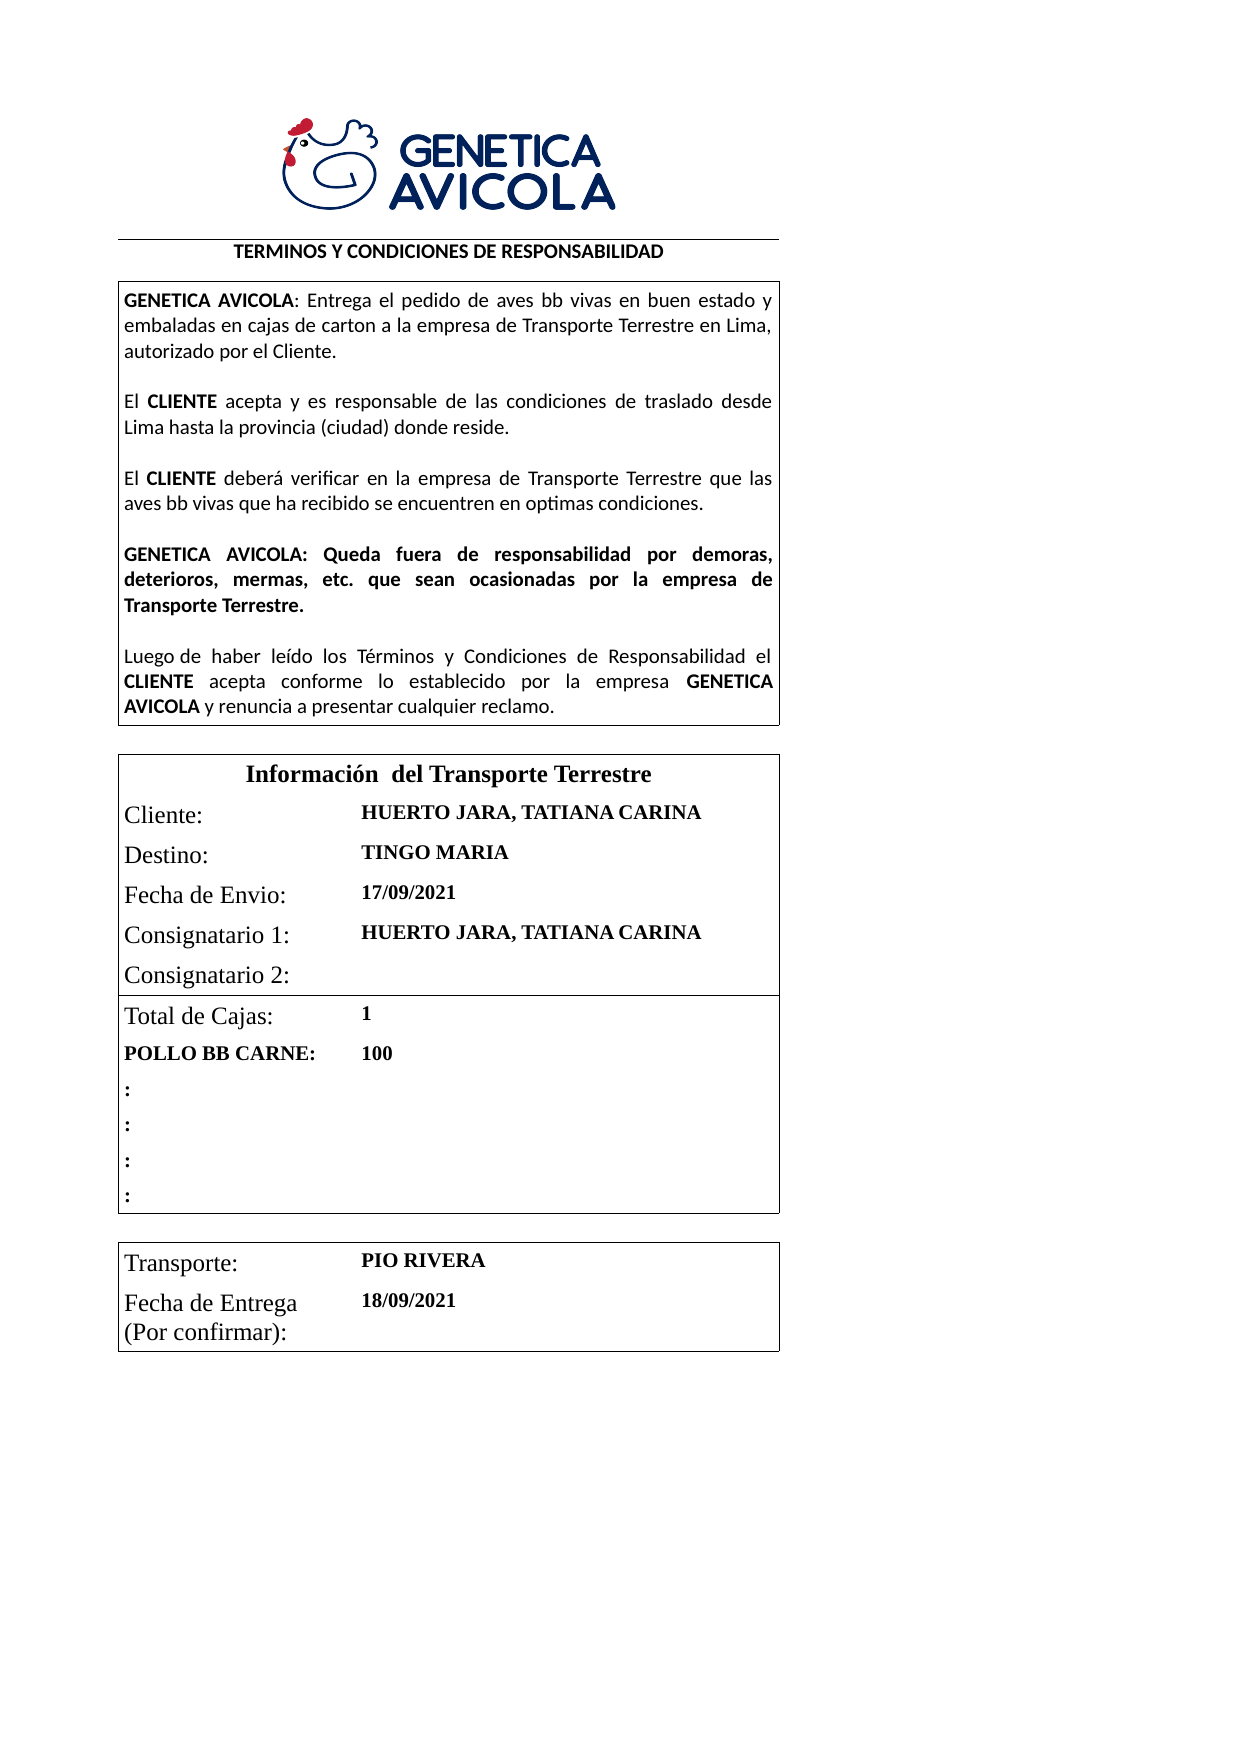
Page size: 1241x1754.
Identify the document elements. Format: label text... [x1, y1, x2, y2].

table_cell Transporte: [119, 1243, 356, 1282]
table_cell 100 [356, 1035, 779, 1071]
table_cell : [119, 1106, 356, 1142]
table_cell Fecha de Envio: [119, 874, 356, 914]
table_cell : [119, 1142, 356, 1177]
table_cell [356, 1071, 779, 1106]
table_cell Consignatario 1: [119, 915, 356, 955]
table_header TERMINOS Y CONDICIONES DE RESPONSABILIDAD [118, 240, 779, 281]
table_cell [356, 1178, 779, 1213]
table_cell Cliente: [119, 794, 356, 834]
table_cell Consignatario 2: [119, 955, 356, 995]
picture [282, 118, 616, 210]
table_cell Destino: [119, 834, 356, 874]
table_header Información del Transporte Terrestre [119, 755, 779, 794]
table_cell 17/09/2021 [356, 874, 779, 914]
table_cell [356, 955, 779, 995]
table_cell 1 [356, 996, 779, 1035]
table_cell : [119, 1178, 356, 1213]
table_cell [118, 1214, 356, 1242]
table_cell [356, 1106, 779, 1142]
table_cell Total de Cajas: [119, 996, 356, 1035]
table_cell POLLO BB CARNE: [119, 1035, 356, 1071]
table_cell PIO RIVERA [356, 1243, 779, 1282]
table_cell HUERTO JARA, TATIANA CARINA [356, 794, 779, 834]
table_cell [356, 1142, 779, 1177]
table_cell Fecha de Entrega (Por confirmar): [119, 1282, 356, 1351]
table_cell HUERTO JARA, TATIANA CARINA [356, 915, 779, 955]
table_cell TINGO MARIA [356, 834, 779, 874]
table_cell 18/09/2021 [356, 1282, 779, 1351]
table_cell : [119, 1071, 356, 1106]
table_cell GENETICA AVICOLA: Entrega el pedido de aves bb vivas en buen estado y embaladas en cajas de carton a la empresa de Transporte Terrestre en Lima, autorizado por el Cliente. El CLIENTE acepta y es responsable de las condiciones de traslado desde Lima hasta la provincia (ciudad) donde reside. El CLIENTE deberá verificar en la empresa de Transporte Terrestre que las aves bb vivas que ha recibido se encuentren en optimas condiciones. GENETICA AVICOLA: Queda fuera de responsabilidad por demoras, deterioros, mermas, etc. que sean ocasionadas por la empresa de Transporte Terrestre. Luego de haber leído los Términos y Condiciones de Responsabilidad el CLIENTE acepta conforme lo establecido por la empresa GENETICA AVICOLA y renuncia a presentar cualquier reclamo. [119, 282, 779, 725]
table_cell [356, 1214, 779, 1242]
